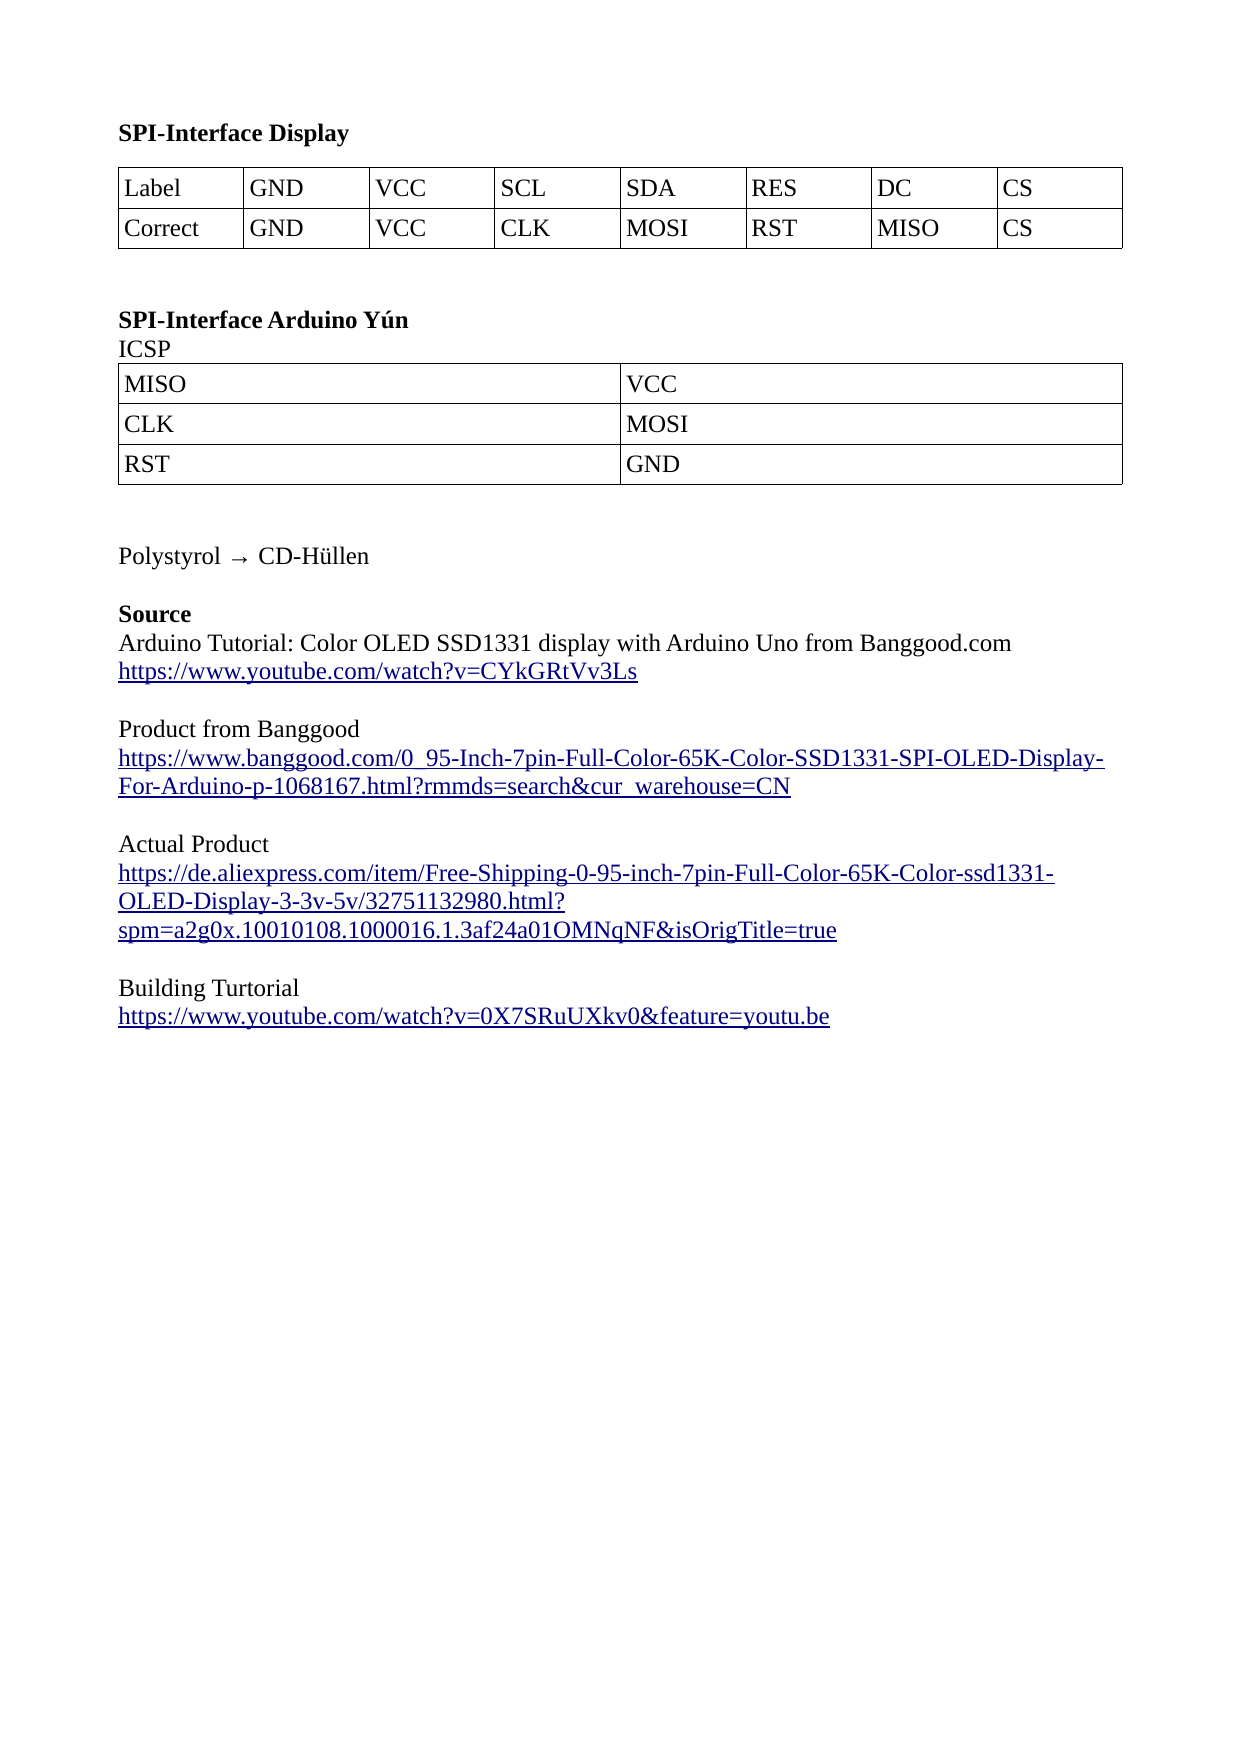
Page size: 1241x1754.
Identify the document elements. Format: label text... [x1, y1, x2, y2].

table_cell RST [119, 445, 620, 484]
table_header SDA [621, 168, 746, 207]
text SPI-Interface Arduino Yún [118, 305, 1122, 334]
text Building Turtorial [118, 973, 1122, 1001]
text https://www.youtube.com/watch?v=0X7SRuUXkv0&feature=youtu.be [118, 1001, 1122, 1030]
table_cell MOSI [621, 404, 1122, 443]
table_header SCL [495, 168, 620, 207]
table_cell VCC [370, 209, 494, 248]
text https://www.banggood.com/0_95-Inch-7pin-Full-Color-65K-Color-SSD1331-SPI-OLED-Display-For-Arduino-p-1068167.html?rmmds=search&cur_warehouse=CN [118, 743, 1122, 800]
table_cell GND [621, 445, 1122, 484]
table_header DC [872, 168, 997, 207]
table_cell RST [747, 209, 871, 248]
table_header VCC [370, 168, 494, 207]
text ICSP [118, 334, 1122, 363]
text Product from Banggood [118, 714, 1122, 743]
table_header Label [119, 168, 243, 207]
text Actual Product [118, 829, 1122, 858]
text Source [118, 599, 1122, 628]
text Arduino Tutorial: Color OLED SSD1331 display with Arduino Uno from Banggood.com [118, 628, 1122, 656]
text https://de.aliexpress.com/item/Free-Shipping-0-95-inch-7pin-Full-Color-65K-Color-ssd1331-OLED-Display-3-3v-5v/32751132980.html?spm=a2g0x.10010108.1000016.1.3af24a01OMNqNF&isOrigTitle=true [118, 858, 1122, 944]
table_cell CLK [495, 209, 620, 248]
table_header CS [998, 168, 1122, 207]
text Polystyrol → CD-Hüllen [118, 541, 1122, 570]
table_cell CS [998, 209, 1122, 248]
table_header VCC [621, 364, 1122, 403]
text https://www.youtube.com/watch?v=CYkGRtVv3Ls [118, 656, 1122, 685]
table_header RES [747, 168, 871, 207]
table_cell MOSI [621, 209, 746, 248]
table_cell GND [244, 209, 369, 248]
table_cell MISO [872, 209, 997, 248]
table_header MISO [119, 364, 620, 403]
text SPI-Interface Display [118, 118, 1122, 147]
table_cell CLK [119, 404, 620, 443]
table_header GND [244, 168, 369, 207]
table_cell Correct [119, 209, 243, 248]
